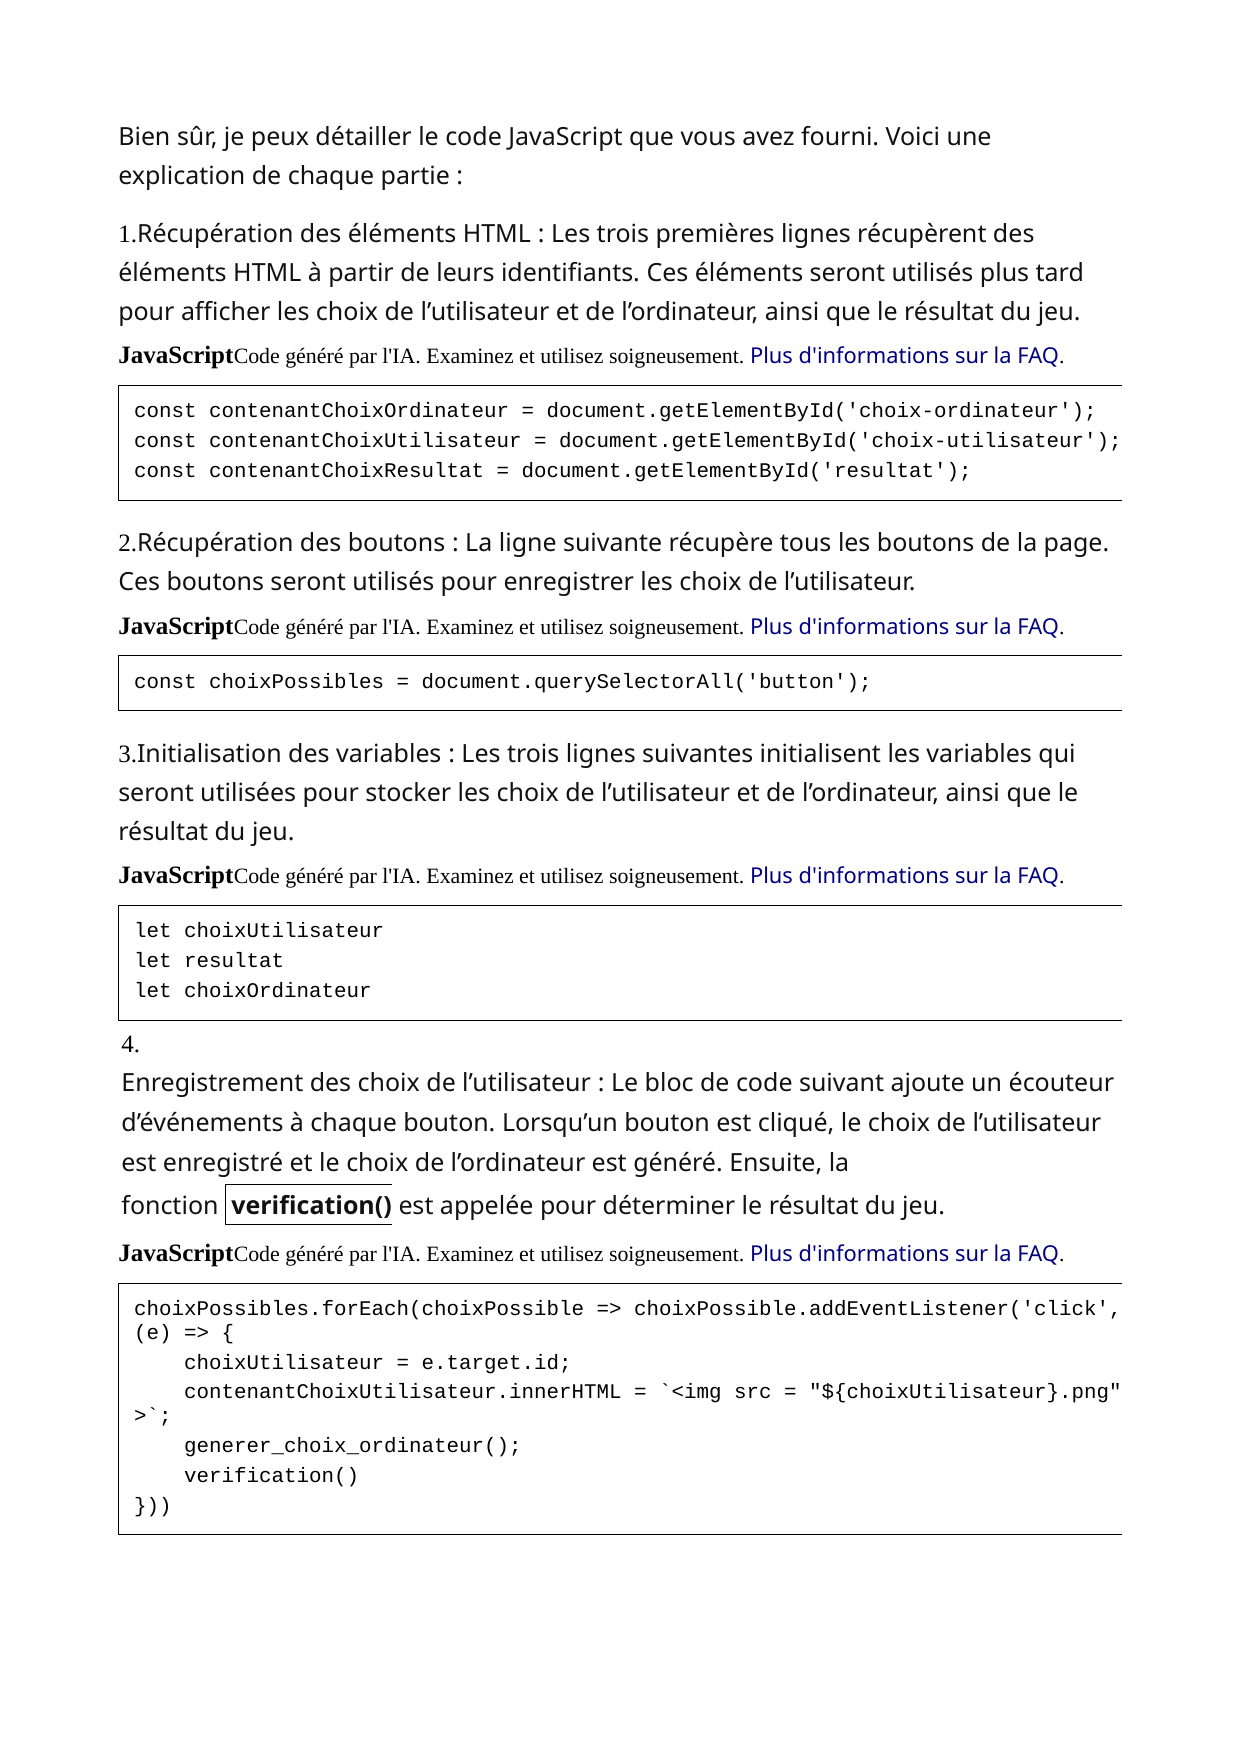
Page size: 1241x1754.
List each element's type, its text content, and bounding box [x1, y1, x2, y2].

text JavaScriptCode généré par l'IA. Examinez et utilisez soigneusement. Plus d'informations sur la FAQ. [118, 1233, 1122, 1268]
text const contenantChoixUtilisateur = document.getElementById('choix-utilisateur'); [119, 415, 1122, 444]
text const contenantChoixOrdinateur = document.getElementById('choix-ordinateur'); [119, 386, 1122, 415]
text let choixOrdinateur [119, 964, 1122, 1020]
text JavaScriptCode généré par l'IA. Examinez et utilisez soigneusement. Plus d'informations sur la FAQ. [118, 336, 1122, 370]
list Récupération des éléments HTML : Les trois premières lignes récupèrent des éléments HTML à partir de leurs identifiants. Ces éléments seront utilisés plus tard pour afficher les choix de l’utilisateur et de l’ordinateur, ainsi que le résultat du jeu. [118, 215, 1122, 328]
text contenantChoixUtilisateur.innerHTML = `<img src = "${choixUtilisateur}.png" >`; [119, 1366, 1122, 1419]
text const choixPossibles = document.querySelectorAll('button'); [119, 656, 1122, 710]
text choixUtilisateur = e.target.id; [119, 1336, 1122, 1366]
list Récupération des boutons : La ligne suivante récupère tous les boutons de la page. Ces boutons seront utilisés pour enregistrer les choix de l’utilisateur. [118, 525, 1122, 598]
text verification() [119, 1449, 1122, 1479]
text let choixUtilisateur [119, 906, 1122, 935]
text const contenantChoixResultat = document.getElementById('resultat'); [119, 444, 1122, 500]
list Enregistrement des choix de l’utilisateur : Le bloc de code suivant ajoute un écouteur d’événements à chaque bouton. Lorsqu’un bouton est cliqué, le choix de l’utilisateur est enregistré et le choix de l’ordinateur est généré. Ensuite, la fonction verification() est appelée pour déterminer le résultat du jeu. [121, 1026, 1119, 1224]
text JavaScriptCode généré par l'IA. Examinez et utilisez soigneusement. Plus d'informations sur la FAQ. [118, 606, 1122, 641]
text })) [119, 1479, 1122, 1534]
text generer_choix_ordinateur(); [119, 1419, 1122, 1449]
text let resultat [119, 935, 1122, 964]
text choixPossibles.forEach(choixPossible => choixPossible.addEventListener('click', (e) => { [119, 1284, 1122, 1336]
text JavaScriptCode généré par l'IA. Examinez et utilisez soigneusement. Plus d'informations sur la FAQ. [118, 856, 1122, 890]
text Bien sûr, je peux détailler le code JavaScript que vous avez fourni. Voici une explication de chaque partie : [118, 118, 1122, 191]
list Initialisation des variables : Les trois lignes suivantes initialisent les variables qui seront utilisées pour stocker les choix de l’utilisateur et de l’ordinateur, ainsi que le résultat du jeu. [118, 735, 1122, 848]
